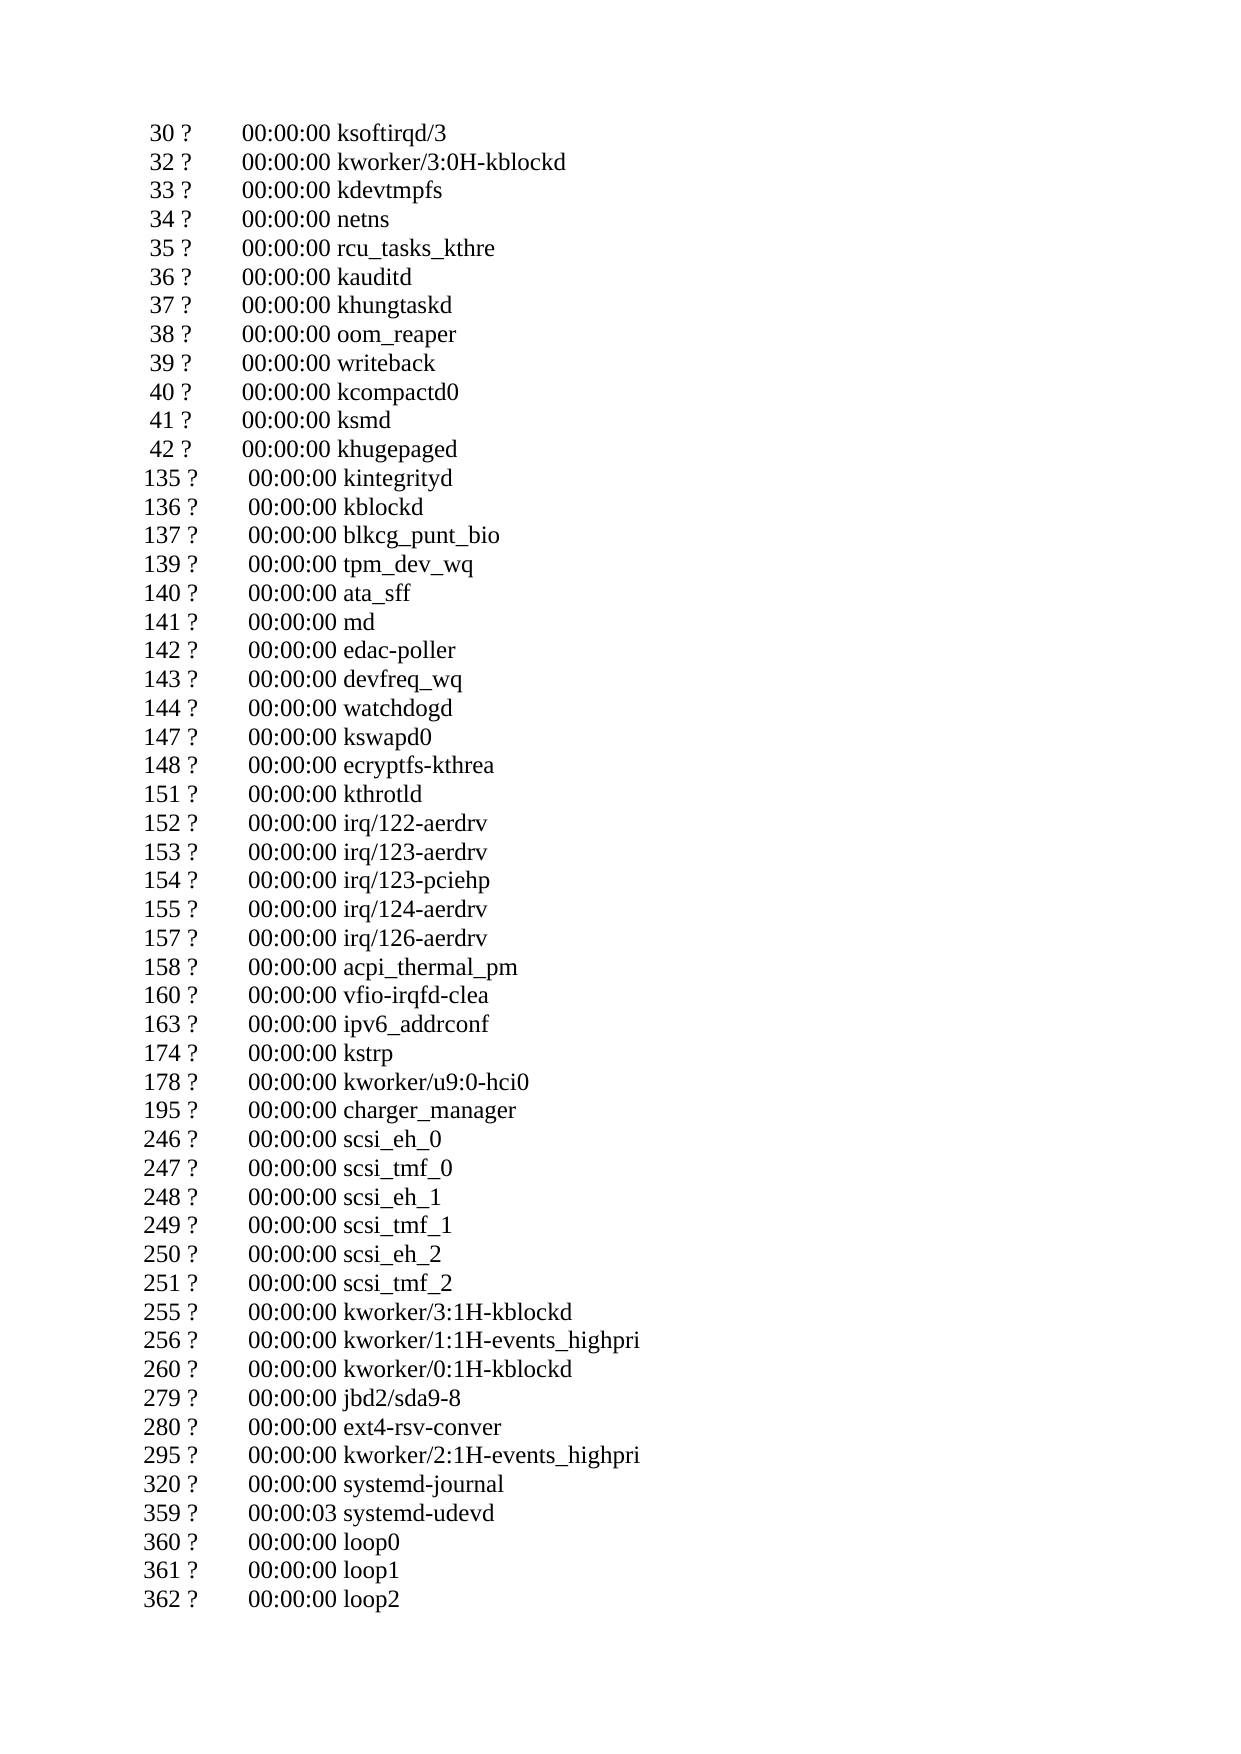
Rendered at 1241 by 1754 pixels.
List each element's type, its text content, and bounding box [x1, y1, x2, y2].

text 255 ? 00:00:00 kworker/3:1H-kblockd [118, 1297, 1122, 1326]
text 152 ? 00:00:00 irq/122-aerdrv [118, 808, 1122, 837]
text 35 ? 00:00:00 rcu_tasks_kthre [118, 233, 1122, 262]
text 139 ? 00:00:00 tpm_dev_wq [118, 549, 1122, 578]
text 158 ? 00:00:00 acpi_thermal_pm [118, 952, 1122, 981]
text 248 ? 00:00:00 scsi_eh_1 [118, 1182, 1122, 1211]
text 37 ? 00:00:00 khungtaskd [118, 291, 1122, 319]
text 361 ? 00:00:00 loop1 [118, 1556, 1122, 1584]
text 178 ? 00:00:00 kworker/u9:0-hci0 [118, 1067, 1122, 1096]
text 246 ? 00:00:00 scsi_eh_0 [118, 1124, 1122, 1153]
text 320 ? 00:00:00 systemd-journal [118, 1469, 1122, 1498]
text 174 ? 00:00:00 kstrp [118, 1038, 1122, 1067]
text 143 ? 00:00:00 devfreq_wq [118, 664, 1122, 693]
text 160 ? 00:00:00 vfio-irqfd-clea [118, 981, 1122, 1009]
text 153 ? 00:00:00 irq/123-aerdrv [118, 837, 1122, 866]
text 142 ? 00:00:00 edac-poller [118, 636, 1122, 664]
text 249 ? 00:00:00 scsi_tmf_1 [118, 1211, 1122, 1239]
text 41 ? 00:00:00 ksmd [118, 406, 1122, 434]
text 251 ? 00:00:00 scsi_tmf_2 [118, 1268, 1122, 1297]
text 359 ? 00:00:03 systemd-udevd [118, 1498, 1122, 1527]
text 135 ? 00:00:00 kintegrityd [118, 463, 1122, 492]
text 250 ? 00:00:00 scsi_eh_2 [118, 1239, 1122, 1268]
text 42 ? 00:00:00 khugepaged [118, 434, 1122, 463]
text 36 ? 00:00:00 kauditd [118, 262, 1122, 291]
text 136 ? 00:00:00 kblockd [118, 492, 1122, 521]
text 154 ? 00:00:00 irq/123-pciehp [118, 866, 1122, 894]
text 33 ? 00:00:00 kdevtmpfs [118, 176, 1122, 204]
text 147 ? 00:00:00 kswapd0 [118, 722, 1122, 751]
text 260 ? 00:00:00 kworker/0:1H-kblockd [118, 1354, 1122, 1383]
text 141 ? 00:00:00 md [118, 607, 1122, 636]
text 32 ? 00:00:00 kworker/3:0H-kblockd [118, 147, 1122, 176]
text 39 ? 00:00:00 writeback [118, 348, 1122, 377]
text 140 ? 00:00:00 ata_sff [118, 578, 1122, 607]
text 137 ? 00:00:00 blkcg_punt_bio [118, 521, 1122, 549]
text 280 ? 00:00:00 ext4-rsv-conver [118, 1412, 1122, 1441]
text 157 ? 00:00:00 irq/126-aerdrv [118, 923, 1122, 952]
text 362 ? 00:00:00 loop2 [118, 1584, 1122, 1613]
text 40 ? 00:00:00 kcompactd0 [118, 377, 1122, 406]
text 30 ? 00:00:00 ksoftirqd/3 [118, 118, 1122, 147]
text 144 ? 00:00:00 watchdogd [118, 693, 1122, 722]
text 151 ? 00:00:00 kthrotld [118, 779, 1122, 808]
text 256 ? 00:00:00 kworker/1:1H-events_highpri [118, 1326, 1122, 1354]
text 148 ? 00:00:00 ecryptfs-kthrea [118, 751, 1122, 779]
text 155 ? 00:00:00 irq/124-aerdrv [118, 894, 1122, 923]
text 34 ? 00:00:00 netns [118, 204, 1122, 233]
text 195 ? 00:00:00 charger_manager [118, 1096, 1122, 1124]
text 279 ? 00:00:00 jbd2/sda9-8 [118, 1383, 1122, 1412]
text 38 ? 00:00:00 oom_reaper [118, 319, 1122, 348]
text 295 ? 00:00:00 kworker/2:1H-events_highpri [118, 1441, 1122, 1469]
text 163 ? 00:00:00 ipv6_addrconf [118, 1009, 1122, 1038]
text 360 ? 00:00:00 loop0 [118, 1527, 1122, 1556]
text 247 ? 00:00:00 scsi_tmf_0 [118, 1153, 1122, 1182]
